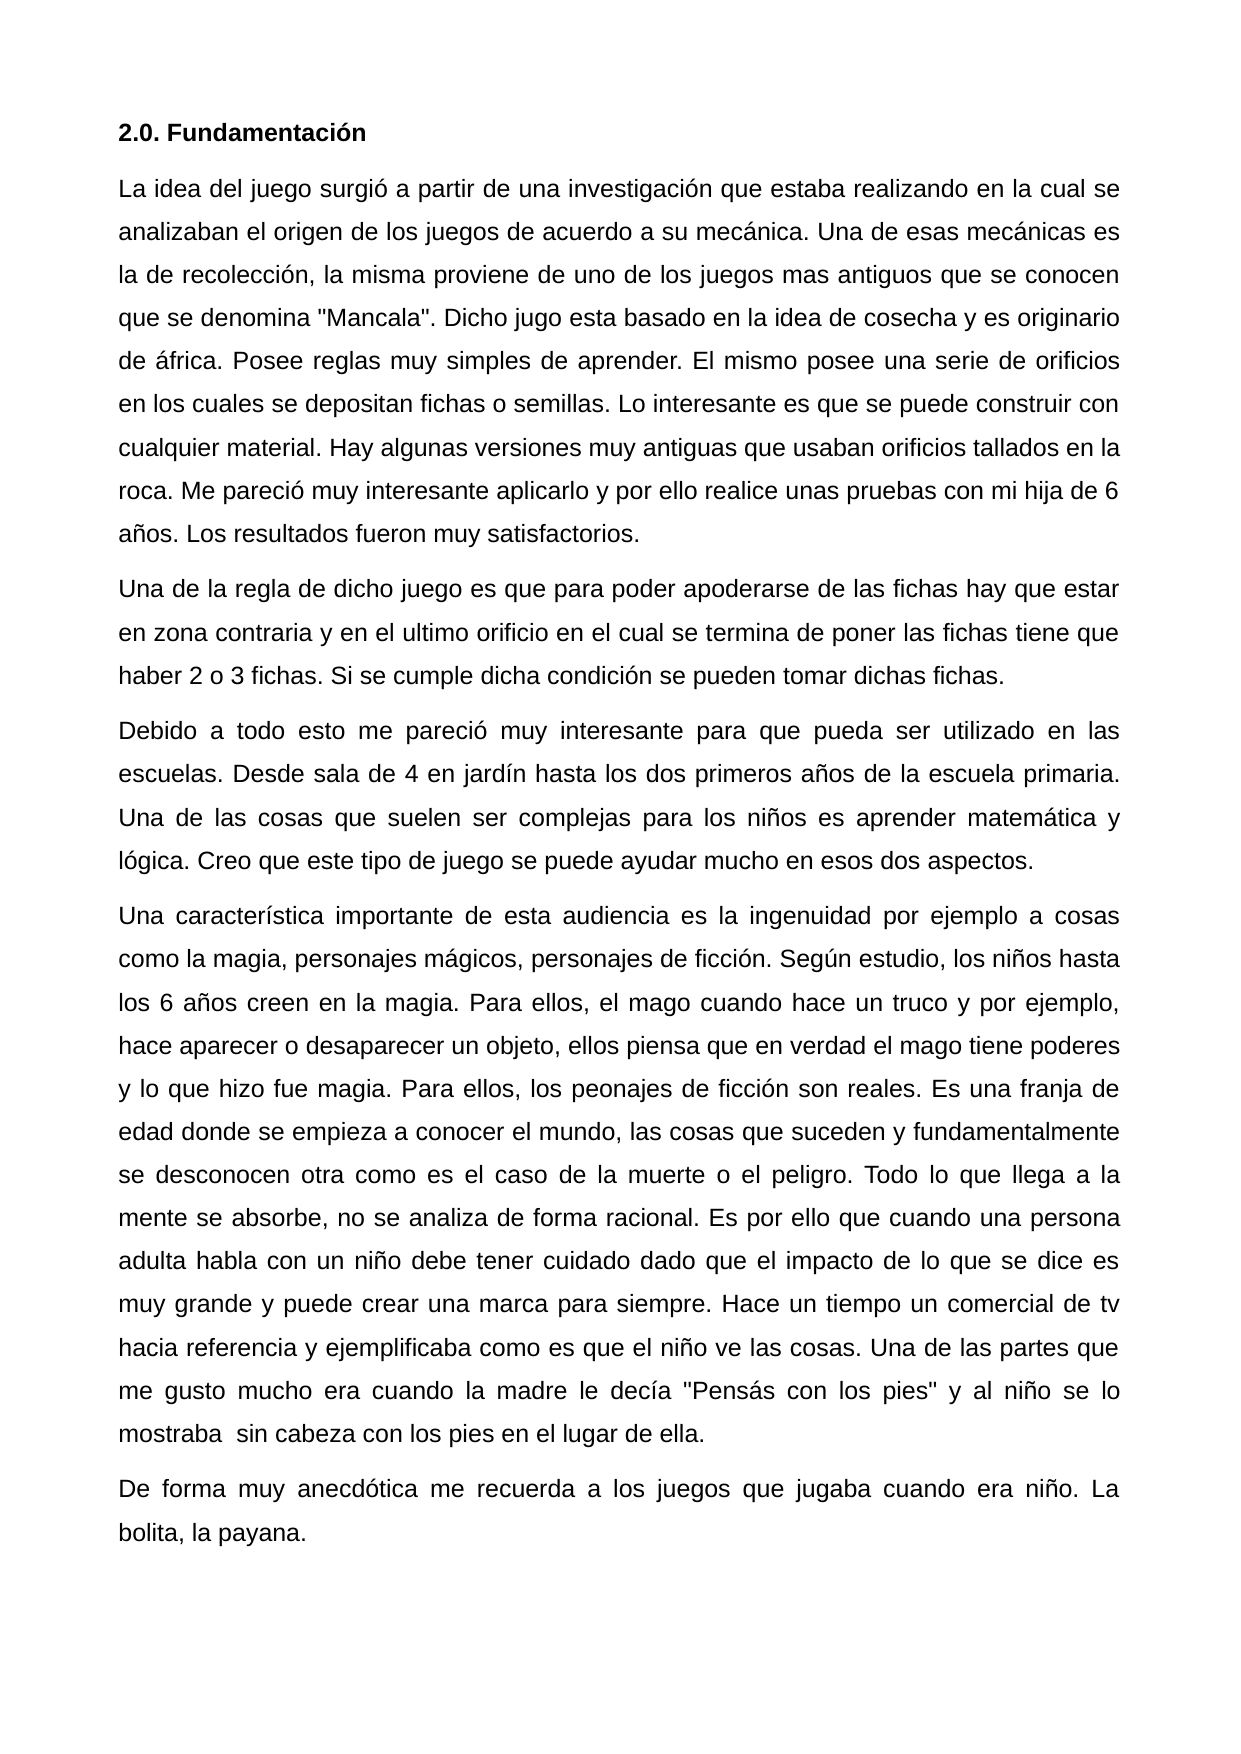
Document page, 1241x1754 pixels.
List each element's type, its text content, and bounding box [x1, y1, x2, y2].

text Debido a todo esto me pareció muy interesante para que pueda ser utilizado en las escuelas. Desde sala de 4 en jardín hasta los dos primeros años de la escuela primaria. Una de las cosas que suelen ser complejas para los niños es aprender matemática y lógica. Creo que este tipo de juego se puede ayudar mucho en esos dos aspectos. [118, 716, 1122, 874]
text De forma muy anecdótica me recuerda a los juegos que jugaba cuando era niño. La bolita, la payana. [118, 1474, 1122, 1546]
text 2.0. Fundamentación [118, 118, 1122, 147]
text La idea del juego surgió a partir de una investigación que estaba realizando en la cual se analizaban el origen de los juegos de acuerdo a su mecánica. Una de esas mecánicas es la de recolección, la misma proviene de uno de los juegos mas antiguos que se conocen que se denomina "Mancala". Dicho jugo esta basado en la idea de cosecha y es originario de áfrica. Posee reglas muy simples de aprender. El mismo posee una serie de orificios en los cuales se depositan fichas o semillas. Lo interesante es que se puede construir con cualquier material. Hay algunas versiones muy antiguas que usaban orificios tallados en la roca. Me pareció muy interesante aplicarlo y por ello realice unas pruebas con mi hija de 6 años. Los resultados fueron muy satisfactorios. [118, 174, 1122, 547]
text Una característica importante de esta audiencia es la ingenuidad por ejemplo a cosas como la magia, personajes mágicos, personajes de ficción. Según estudio, los niños hasta los 6 años creen en la magia. Para ellos, el mago cuando hace un truco y por ejemplo, hace aparecer o desaparecer un objeto, ellos piensa que en verdad el mago tiene poderes y lo que hizo fue magia. Para ellos, los peonajes de ficción son reales. Es una franja de edad donde se empieza a conocer el mundo, las cosas que suceden y fundamentalmente se desconocen otra como es el caso de la muerte o el peligro. Todo lo que llega a la mente se absorbe, no se analiza de forma racional. Es por ello que cuando una persona adulta habla con un niño debe tener cuidado dado que el impacto de lo que se dice es muy grande y puede crear una marca para siempre. Hace un tiempo un comercial de tv hacia referencia y ejemplificaba como es que el niño ve las cosas. Una de las partes que me gusto mucho era cuando la madre le decía "Pensás con los pies" y al niño se lo mostraba sin cabeza con los pies en el lugar de ella. [118, 901, 1122, 1447]
text Una de la regla de dicho juego es que para poder apoderarse de las fichas hay que estar en zona contraria y en el ultimo orificio en el cual se termina de poner las fichas tiene que haber 2 o 3 fichas. Si se cumple dicha condición se pueden tomar dichas fichas. [118, 574, 1122, 689]
